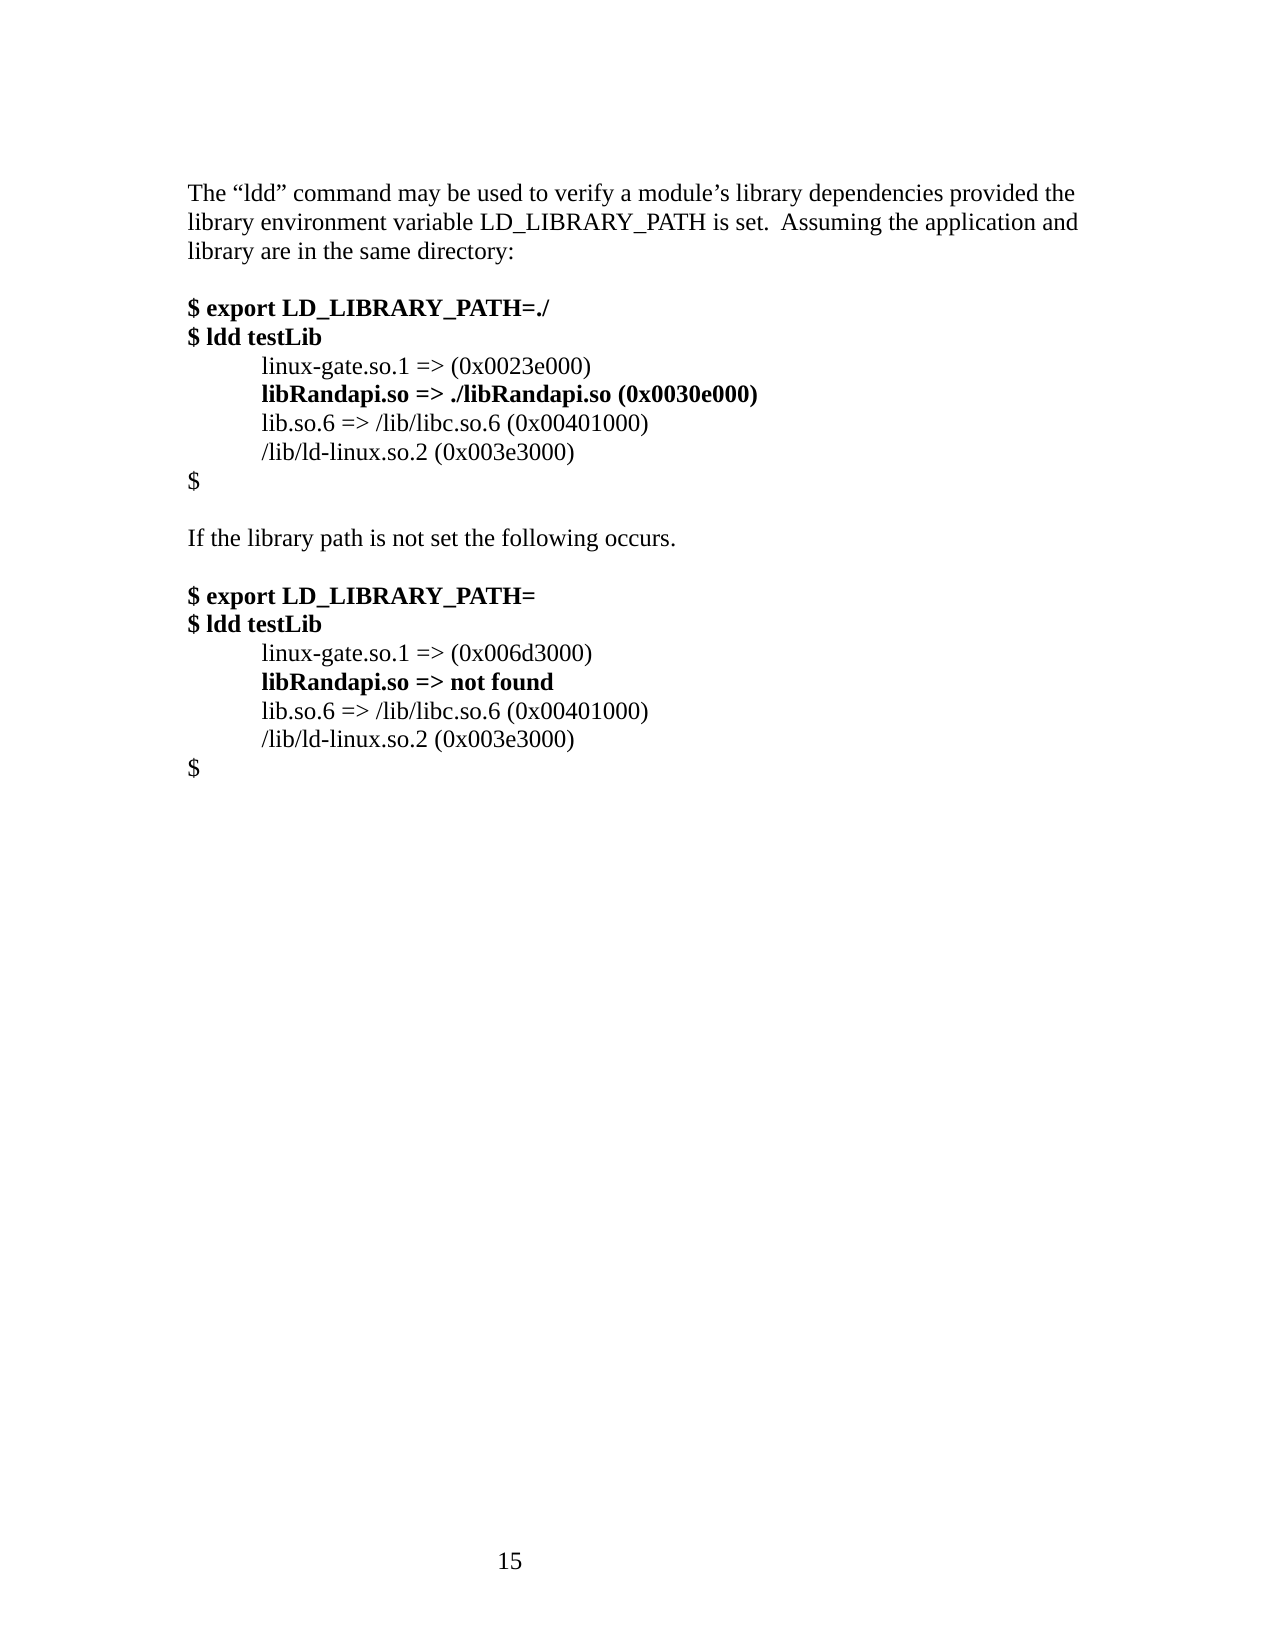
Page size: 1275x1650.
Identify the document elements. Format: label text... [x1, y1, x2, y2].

text /lib/ld-linux.so.2 (0x003e3000) [187, 724, 1087, 753]
text $ export LD_LIBRARY_PATH= [187, 581, 1087, 609]
text $ ldd testLib [187, 322, 1087, 351]
text $ [187, 753, 1087, 782]
text linux-gate.so.1 => (0x0023e000) [187, 351, 1087, 379]
text libRandapi.so => ./libRandapi.so (0x0030e000) [187, 379, 1087, 408]
text The “ldd” command may be used to verify a module’s library dependencies provided the library environment variable LD_LIBRARY_PATH is set. Assuming the application and library are in the same directory: [187, 178, 1087, 264]
text $ ldd testLib [187, 609, 1087, 638]
text /lib/ld-linux.so.2 (0x003e3000) [187, 437, 1087, 466]
text libRandapi.so => not found [187, 667, 1087, 696]
text lib.so.6 => /lib/libc.so.6 (0x00401000) [187, 408, 1087, 437]
text linux-gate.so.1 => (0x006d3000) [187, 638, 1087, 667]
text $ [187, 466, 1087, 494]
text $ export LD_LIBRARY_PATH=./ [187, 293, 1087, 322]
text If the library path is not set the following occurs. [187, 523, 1087, 552]
text lib.so.6 => /lib/libc.so.6 (0x00401000) [187, 696, 1087, 724]
